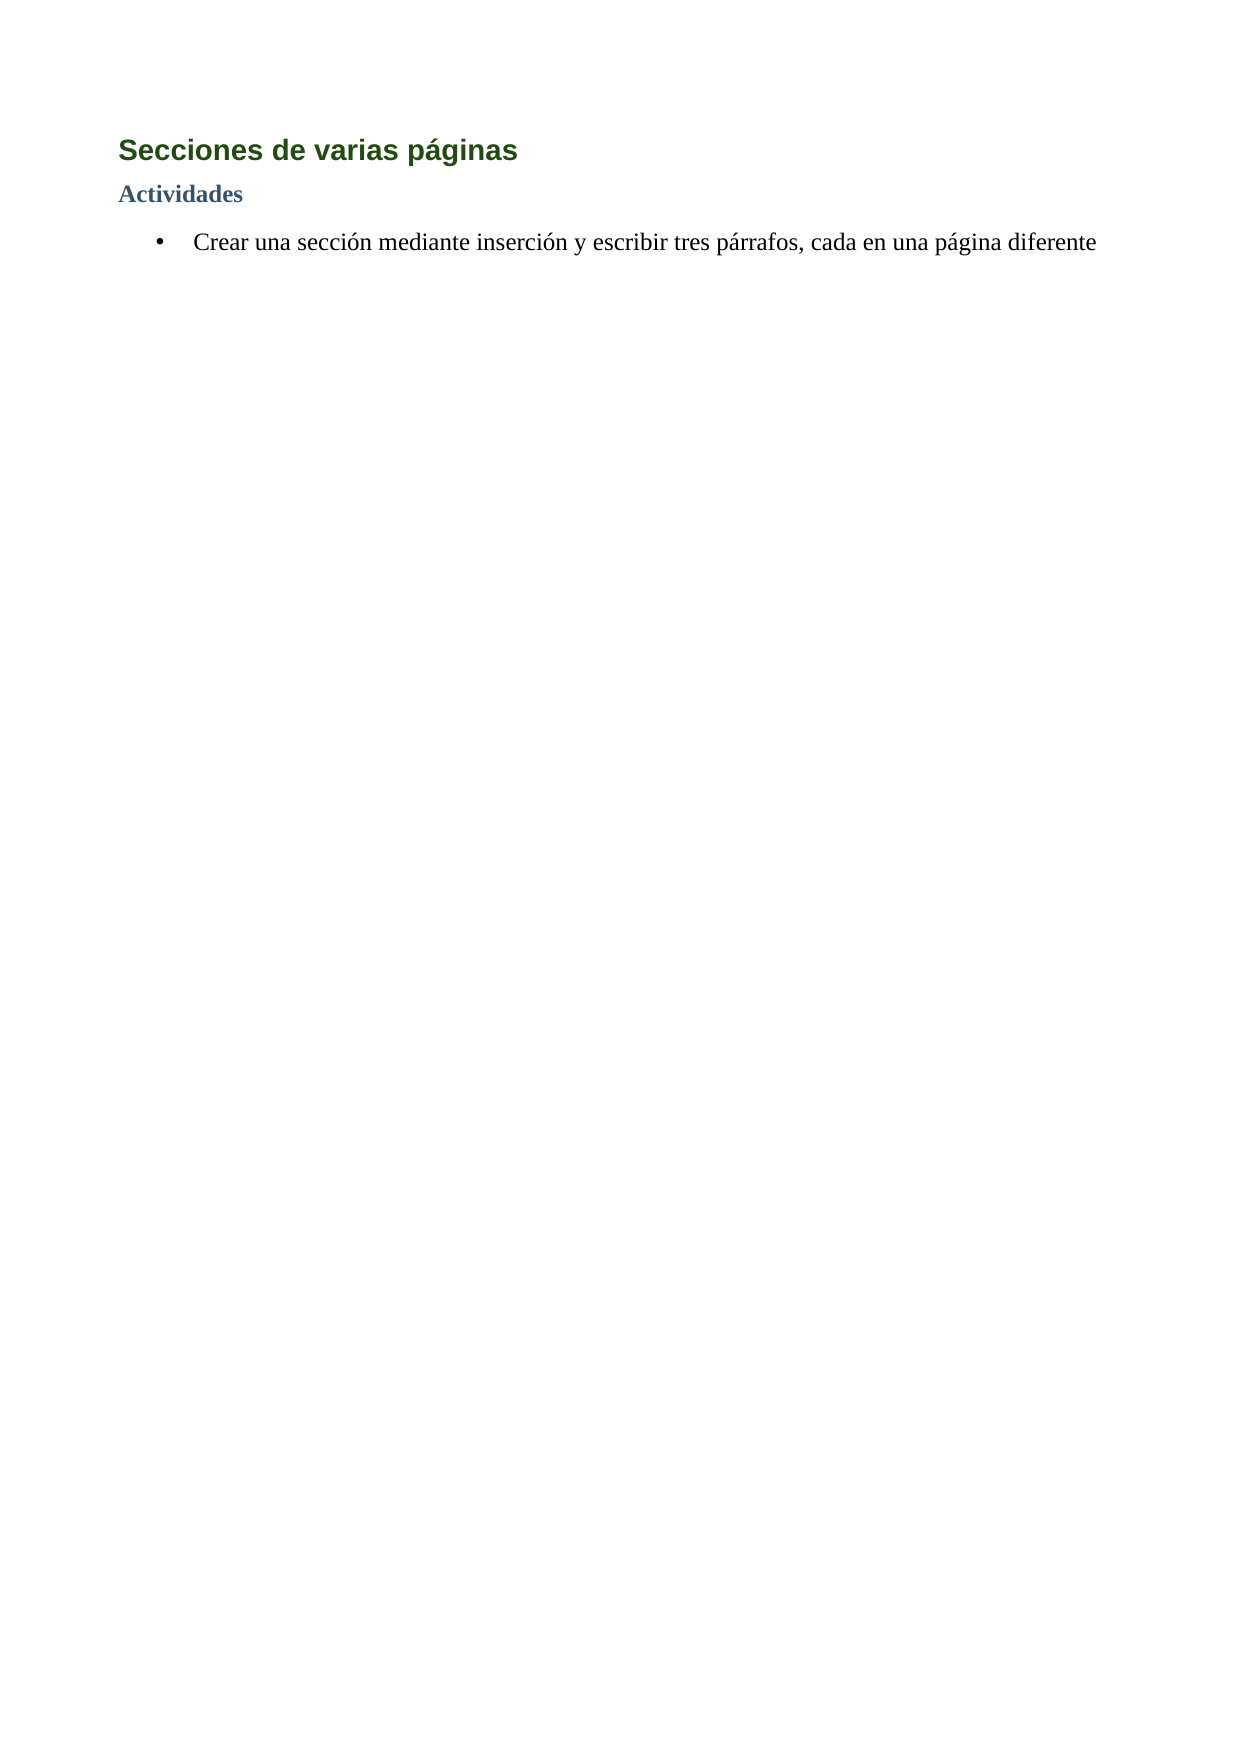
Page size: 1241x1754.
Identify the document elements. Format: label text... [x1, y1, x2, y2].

subtitle Secciones de varias páginas [118, 133, 1122, 166]
text Actividades [118, 179, 1122, 208]
list Crear una sección mediante inserción y escribir tres párrafos, cada en una página diferente [156, 227, 1122, 255]
